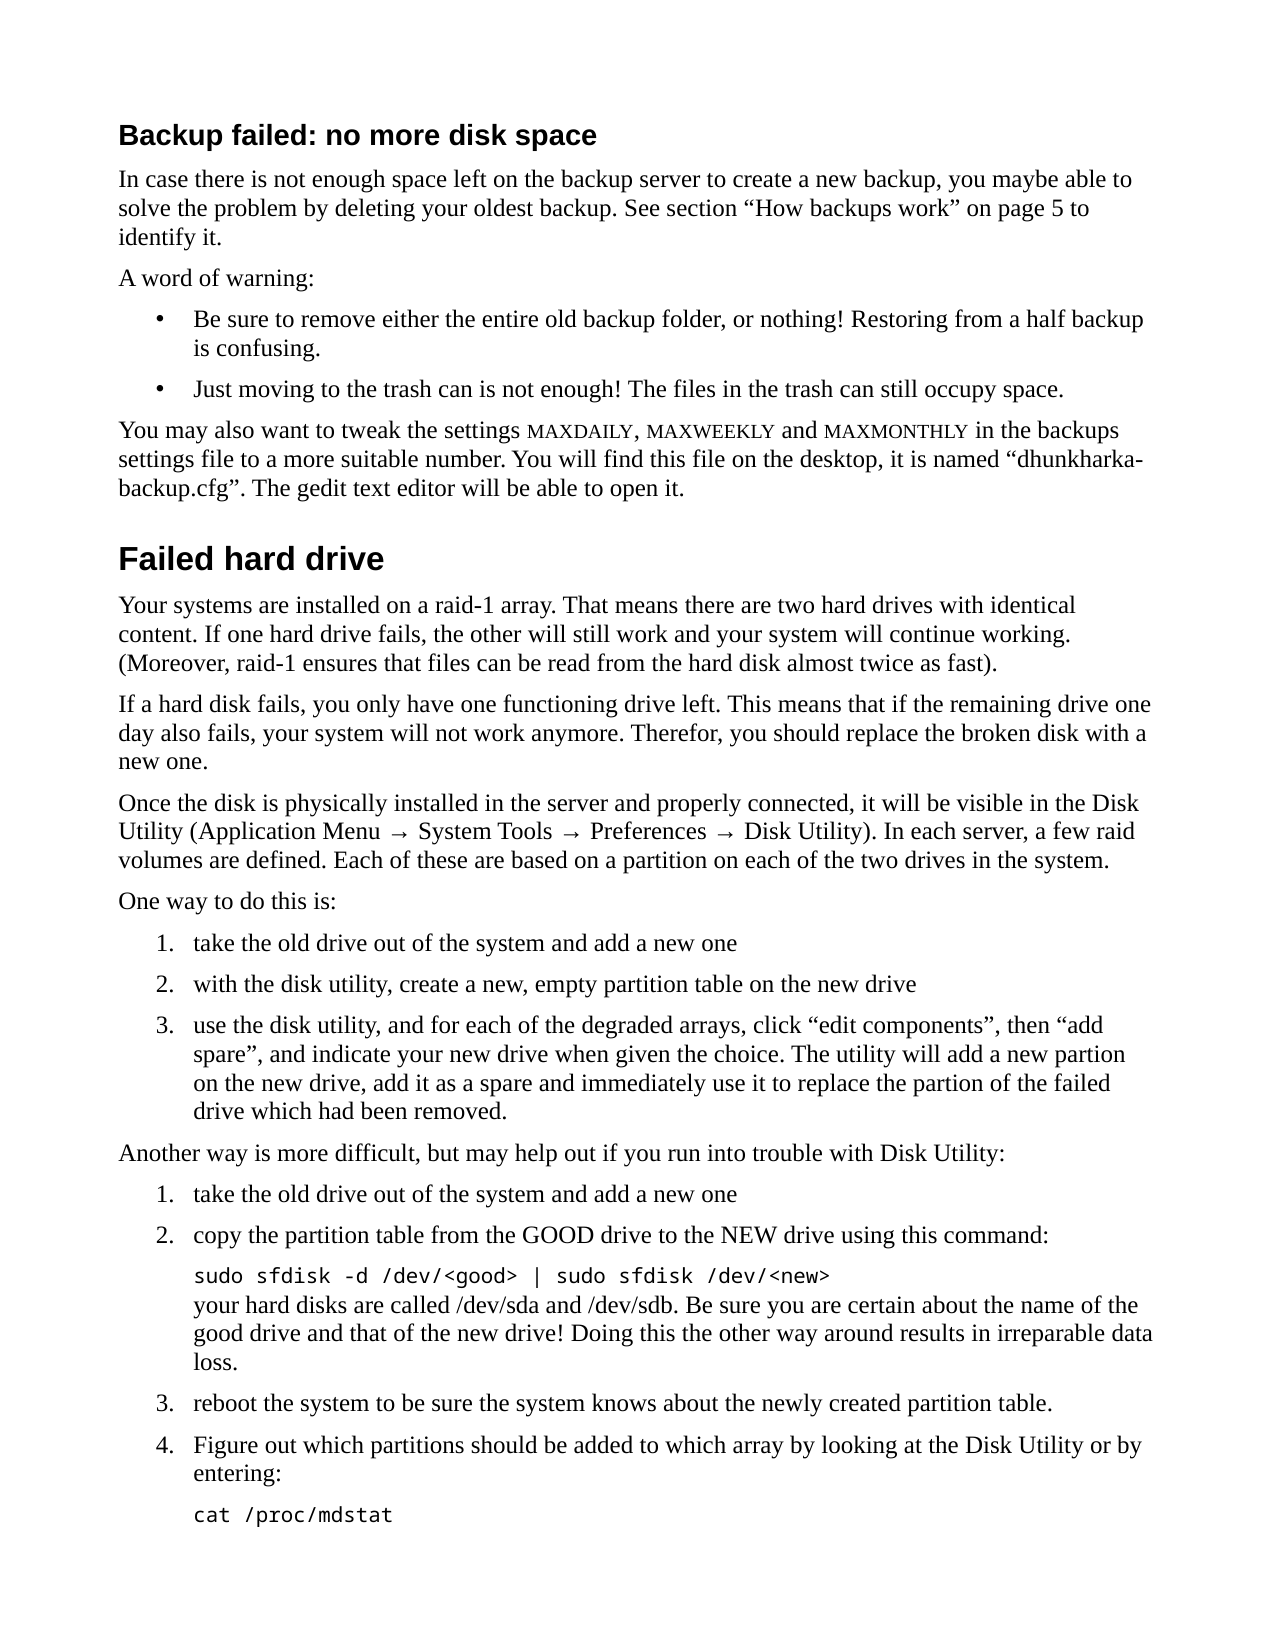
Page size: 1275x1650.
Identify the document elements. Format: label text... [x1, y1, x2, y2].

list sudo sfdisk -d /dev/<good> | sudo sfdisk /dev/<new> [156, 1261, 1157, 1290]
text Once the disk is physically installed in the server and properly connected, it will be visible in the Disk Utility (Application Menu → System Tools → Preferences → Disk Utility). In each server, a few raid volumes are defined. Each of these are based on a partition on each of the two drives in the system. [118, 788, 1157, 874]
list use the disk utility, and for each of the degraded arrays, click “edit components”, then “add spare”, and indicate your new drive when given the choice. The utility will add a new partion on the new drive, add it as a spare and immediately use it to replace the partion of the failed drive which had been removed. [156, 1010, 1157, 1125]
text Your systems are installed on a raid-1 array. That means there are two hard drives with identical content. If one hard drive fails, the other will still work and your system will continue working. (Moreover, raid-1 ensures that files can be read from the hard disk almost twice as fast). [118, 590, 1157, 676]
text You may also want to tweak the settings maxdaily, maxweekly and maxmonthly in the backups settings file to a more suitable number. You will find this file on the desktop, it is named “dhunkharka-backup.cfg”. The gedit text editor will be able to open it. [118, 415, 1157, 502]
list with the disk utility, create a new, empty partition table on the new drive [156, 969, 1157, 998]
text Another way is more difficult, but may help out if you run into trouble with Disk Utility: [118, 1138, 1157, 1166]
list reboot the system to be sure the system knows about the newly created partition table. [156, 1388, 1157, 1417]
text In case there is not enough space left on the backup server to create a new backup, you maybe able to solve the problem by deleting your oldest backup. See section “How backups work” on page 5 to identify it. [118, 164, 1157, 250]
text One way to do this is: [118, 886, 1157, 915]
list take the old drive out of the system and add a new one [156, 1179, 1157, 1208]
list take the old drive out of the system and add a new one [156, 928, 1157, 956]
list Be sure to remove either the entire old backup folder, or nothing! Restoring from a half backup is confusing. [156, 304, 1157, 362]
list cat /proc/mdstat [156, 1500, 1157, 1528]
subtitle Failed hard drive [118, 539, 1157, 578]
text If a hard disk fails, you only have one functioning drive left. This means that if the remaining drive one day also fails, your system will not work anymore. Therefor, you should replace the broken disk with a new one. [118, 689, 1157, 775]
text A word of warning: [118, 263, 1157, 292]
list your hard disks are called /dev/sda and /dev/sdb. Be sure you are certain about the name of the good drive and that of the new drive! Doing this the other way around results in irreparable data loss. [156, 1290, 1157, 1376]
list copy the partition table from the GOOD drive to the NEW drive using this command: [156, 1220, 1157, 1249]
subtitle Backup failed: no more disk space [118, 118, 1157, 152]
list Just moving to the trash can is not enough! The files in the trash can still occupy space. [156, 374, 1157, 403]
list Figure out which partitions should be added to which array by looking at the Disk Utility or by entering: [156, 1430, 1157, 1487]
